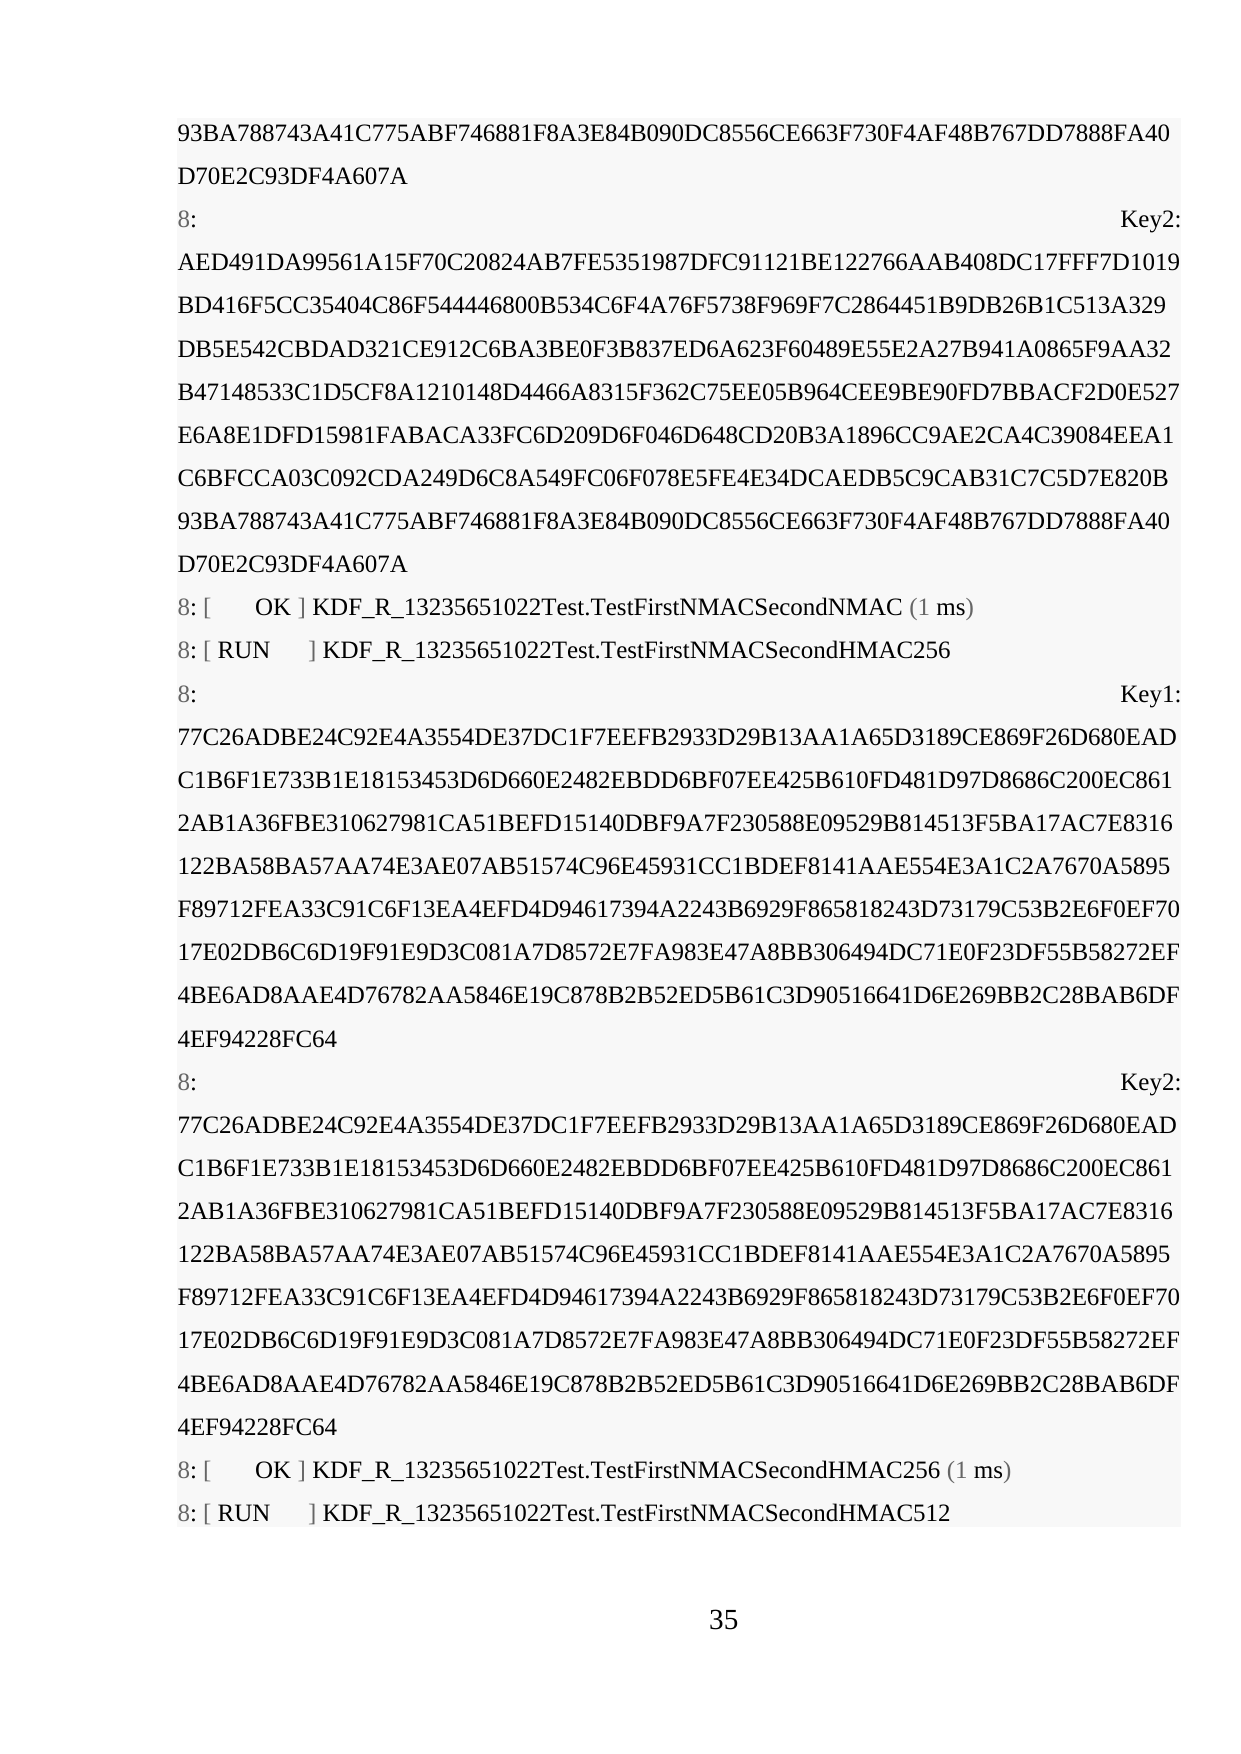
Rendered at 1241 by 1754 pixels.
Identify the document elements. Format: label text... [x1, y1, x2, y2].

text 93BA788743A41C775ABF746881F8A3E84B090DC8556CE663F730F4AF48B767DD7888FA40D70E2C93DF4A607A [177, 118, 1181, 190]
text 8: [ RUN ] KDF_R_13235651022Test.TestFirstNMACSecondHMAC512 [177, 1498, 1181, 1527]
text 8: [ OK ] KDF_R_13235651022Test.TestFirstNMACSecondHMAC256 (1 ms) [177, 1455, 1181, 1484]
text 8: [ RUN ] KDF_R_13235651022Test.TestFirstNMACSecondHMAC256 [177, 636, 1181, 664]
text 8: [ OK ] KDF_R_13235651022Test.TestFirstNMACSecondNMAC (1 ms) [177, 592, 1181, 621]
text 8: Key2: 77C26ADBE24C92E4A3554DE37DC1F7EEFB2933D29B13AA1A65D3189CE869F26D680EADC1B6F1E733B1E18153453D6D660E2482EBDD6BF07EE425B610FD481D97D8686C200EC8612AB1A36FBE310627981CA51BEFD15140DBF9A7F230588E09529B814513F5BA17AC7E8316122BA58BA57AA74E3AE07AB51574C96E45931CC1BDEF8141AAE554E3A1C2A7670A5895F89712FEA33C91C6F13EA4EFD4D94617394A2243B6929F865818243D73179C53B2E6F0EF7017E02DB6C6D19F91E9D3C081A7D8572E7FA983E47A8BB306494DC71E0F23DF55B58272EF4BE6AD8AAE4D76782AA5846E19C878B2B52ED5B61C3D90516641D6E269BB2C28BAB6DF4EF94228FC64 [177, 1067, 1181, 1441]
text 8: Key1: 77C26ADBE24C92E4A3554DE37DC1F7EEFB2933D29B13AA1A65D3189CE869F26D680EADC1B6F1E733B1E18153453D6D660E2482EBDD6BF07EE425B610FD481D97D8686C200EC8612AB1A36FBE310627981CA51BEFD15140DBF9A7F230588E09529B814513F5BA17AC7E8316122BA58BA57AA74E3AE07AB51574C96E45931CC1BDEF8141AAE554E3A1C2A7670A5895F89712FEA33C91C6F13EA4EFD4D94617394A2243B6929F865818243D73179C53B2E6F0EF7017E02DB6C6D19F91E9D3C081A7D8572E7FA983E47A8BB306494DC71E0F23DF55B58272EF4BE6AD8AAE4D76782AA5846E19C878B2B52ED5B61C3D90516641D6E269BB2C28BAB6DF4EF94228FC64 [177, 679, 1181, 1052]
text 8: Key2: AED491DA99561A15F70C20824AB7FE5351987DFC91121BE122766AAB408DC17FFF7D1019BD416F5CC35404C86F544446800B534C6F4A76F5738F969F7C2864451B9DB26B1C513A329DB5E542CBDAD321CE912C6BA3BE0F3B837ED6A623F60489E55E2A27B941A0865F9AA32B47148533C1D5CF8A1210148D4466A8315F362C75EE05B964CEE9BE90FD7BBACF2D0E527E6A8E1DFD15981FABACA33FC6D209D6F046D648CD20B3A1896CC9AE2CA4C39084EEA1C6BFCCA03C092CDA249D6C8A549FC06F078E5FE4E34DCAEDB5C9CAB31C7C5D7E820B93BA788743A41C775ABF746881F8A3E84B090DC8556CE663F730F4AF48B767DD7888FA40D70E2C93DF4A607A [177, 204, 1181, 578]
